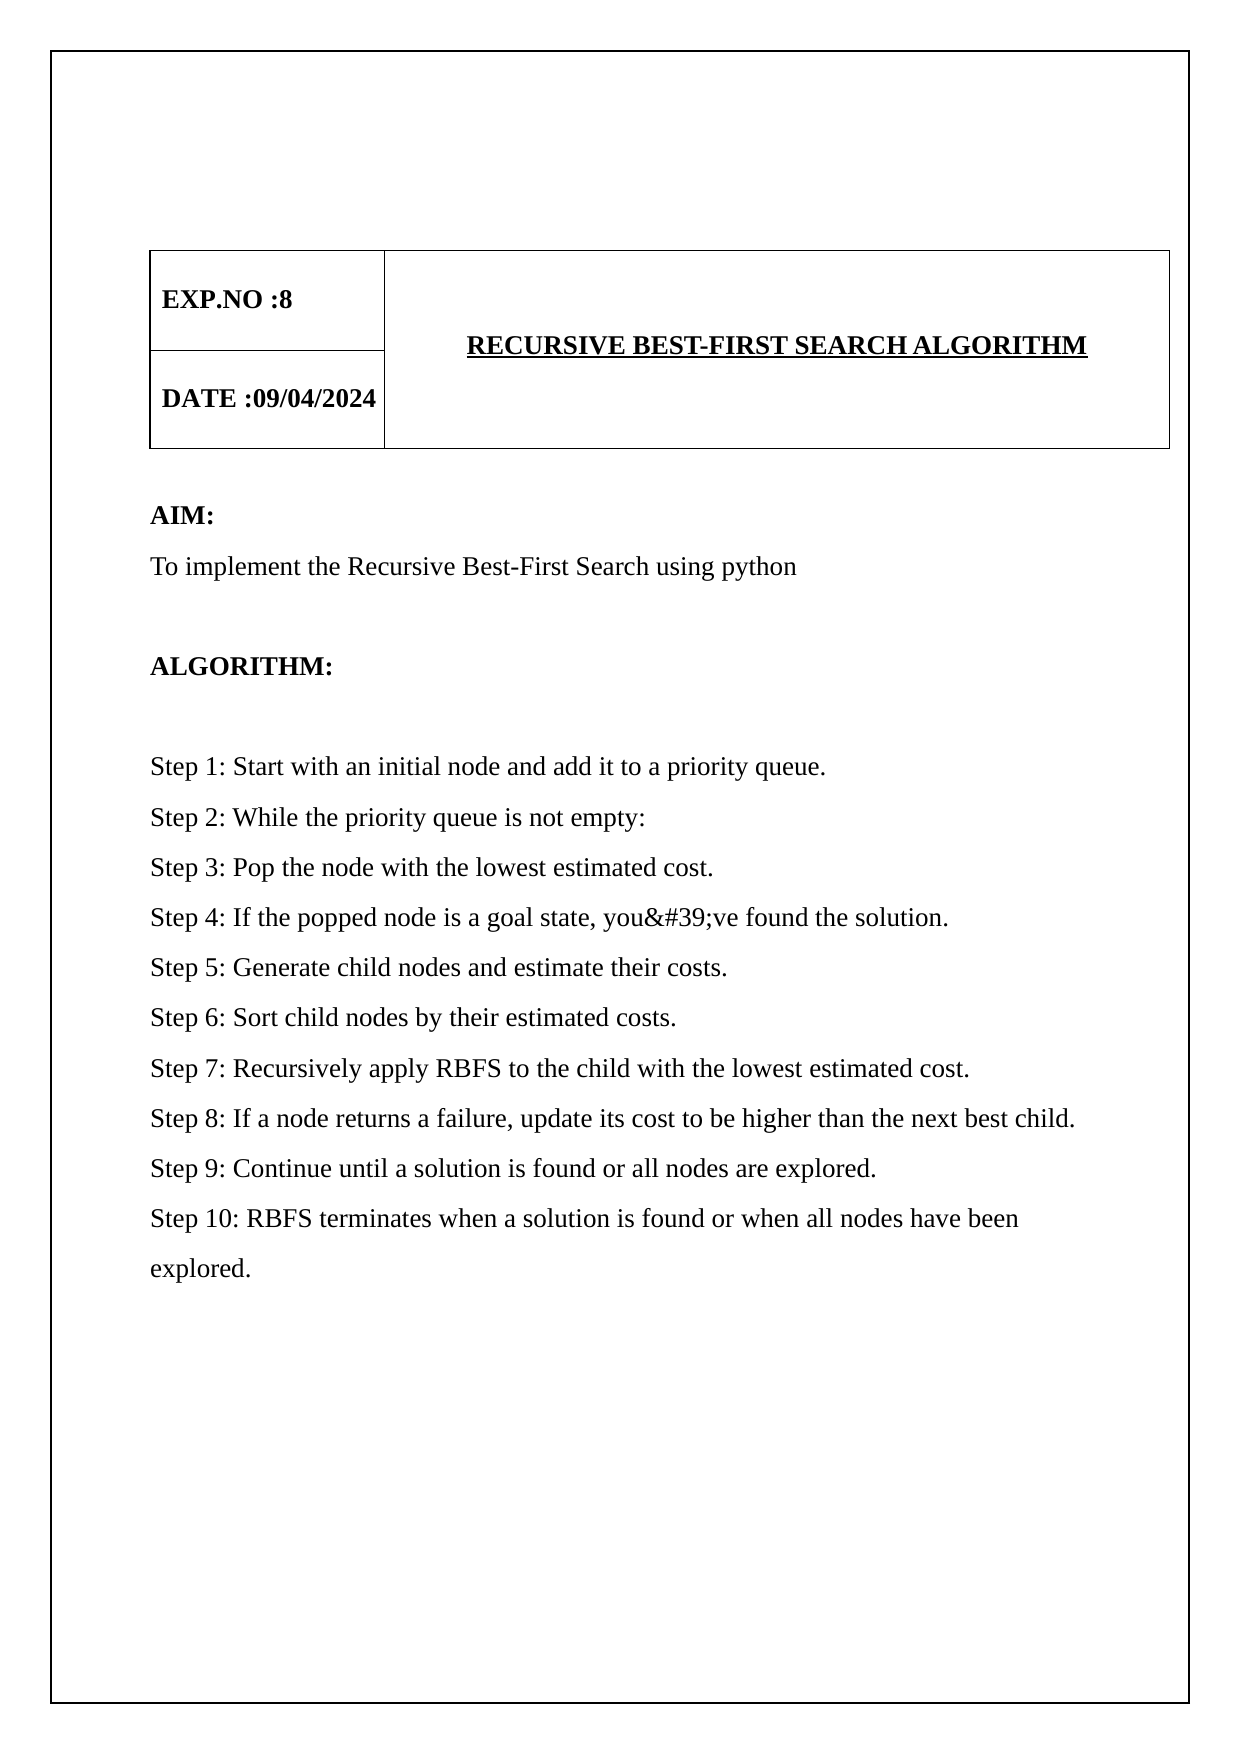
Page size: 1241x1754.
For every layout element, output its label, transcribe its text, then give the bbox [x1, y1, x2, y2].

text Step 6: Sort child nodes by their estimated costs. [150, 1001, 1090, 1033]
text Step 1: Start with an initial node and add it to a priority queue. [150, 750, 1090, 782]
text ALGORITHM: [150, 650, 1090, 681]
table_header RECURSIVE BEST-FIRST SEARCH ALGORITHM [385, 251, 1169, 448]
table_cell DATE :09/04/2024 [151, 351, 384, 448]
text Step 4: If the popped node is a goal state, you&#39;ve found the solution. [150, 901, 1090, 932]
text AIM: [150, 499, 1090, 531]
text To implement the Recursive Best-First Search using python [150, 549, 1090, 581]
text Step 5: Generate child nodes and estimate their costs. [150, 951, 1090, 982]
text Step 9: Continue until a solution is found or all nodes are explored. [150, 1152, 1090, 1183]
text Step 8: If a node returns a failure, update its cost to be higher than the next best child. [150, 1102, 1090, 1133]
text Step 2: While the priority queue is not empty: [150, 801, 1090, 832]
text Step 3: Pop the node with the lowest estimated cost. [150, 851, 1090, 882]
table_header EXP.NO :8 [151, 251, 384, 350]
text Step 7: Recursively apply RBFS to the child with the lowest estimated cost. [150, 1052, 1090, 1083]
text Step 10: RBFS terminates when a solution is found or when all nodes have been [150, 1202, 1090, 1233]
text explored. [150, 1252, 1090, 1284]
